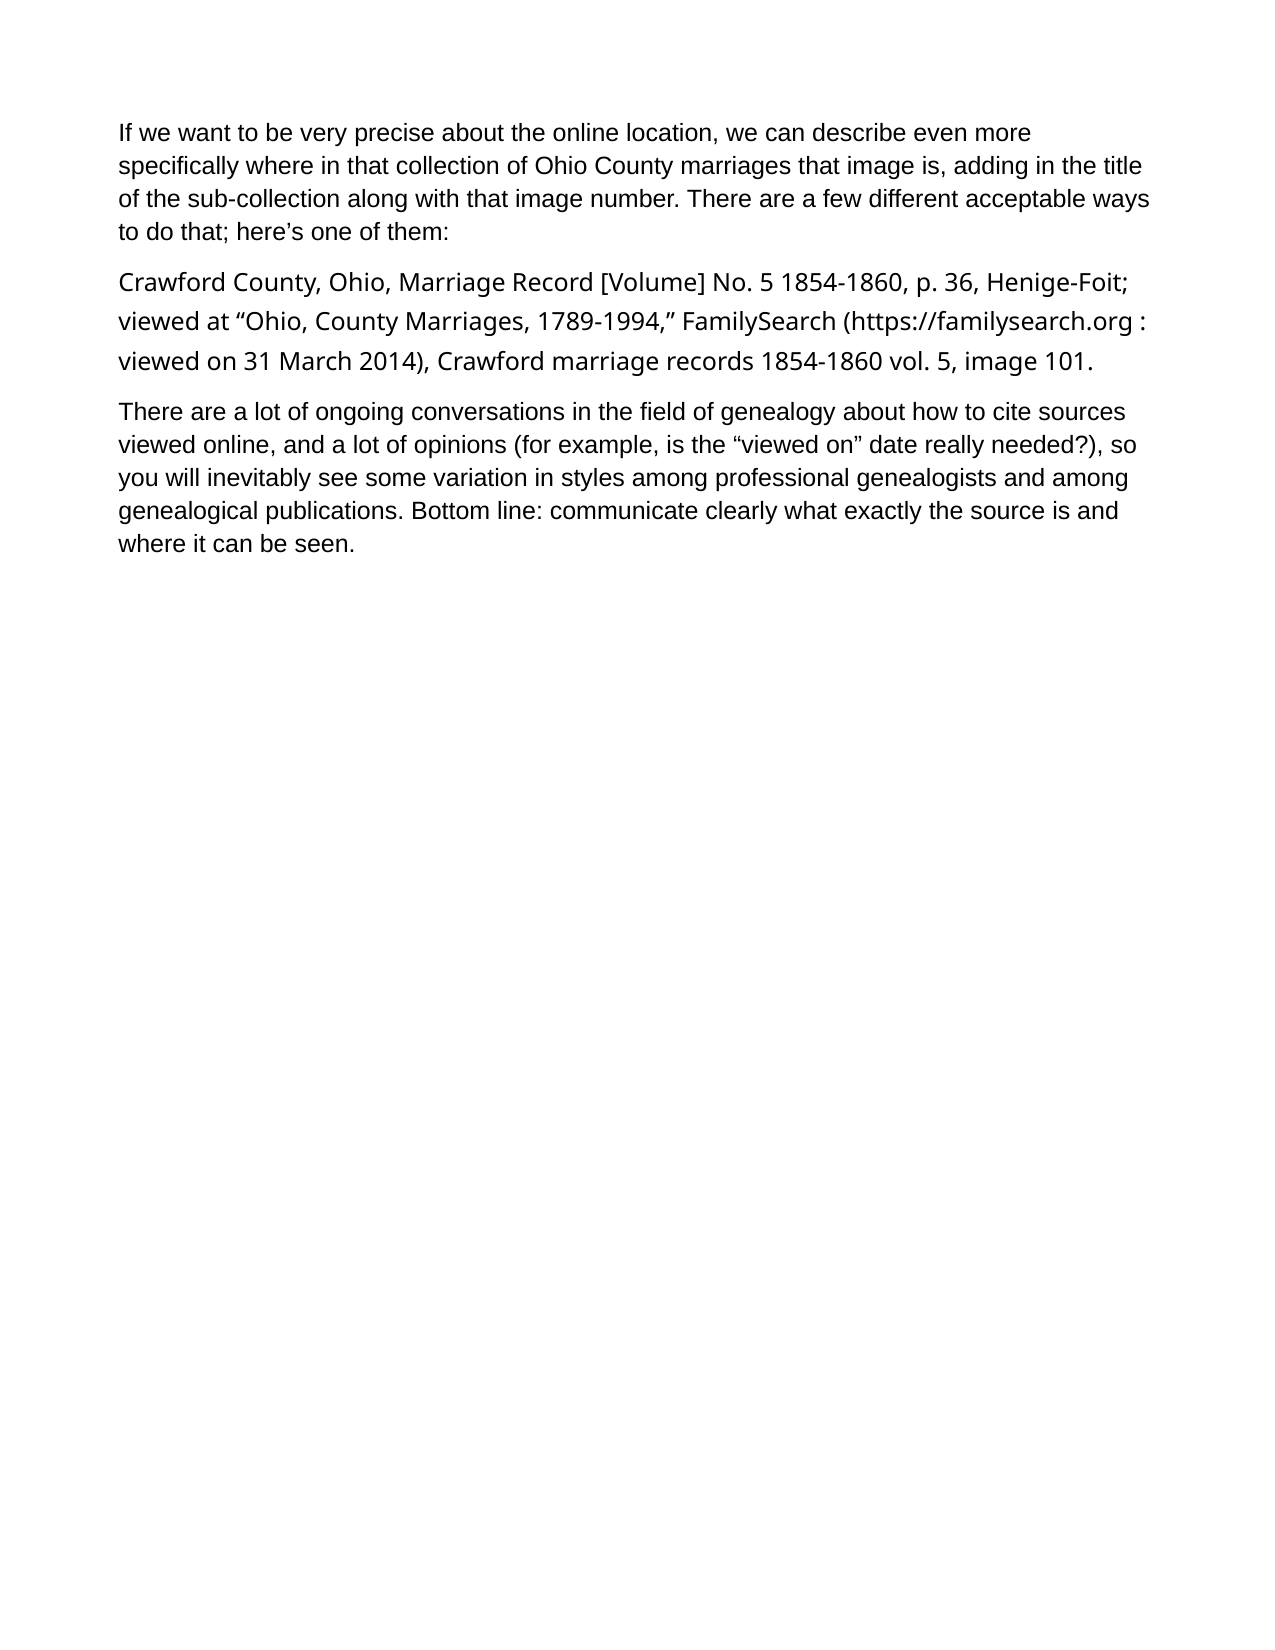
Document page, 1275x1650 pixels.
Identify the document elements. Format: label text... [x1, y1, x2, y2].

text Crawford County, Ohio, Marriage Record [Volume] No. 5 1854-1860, p. 36, Henige-Foit; viewed at “Ohio, County Marriages, 1789-1994,” FamilySearch (https://familysearch.org : viewed on 31 March 2014), Crawford marriage records 1854-1860 vol. 5, image 101. [118, 265, 1157, 377]
text There are a lot of ongoing conversations in the field of genealogy about how to cite sources viewed online, and a lot of opinions (for example, is the “viewed on” date really needed?), so you will inevitably see some variation in styles among professional genealogists and among genealogical publications. Bottom line: communicate clearly what exactly the source is and where it can be seen. [118, 397, 1157, 558]
text If we want to be very precise about the online location, we can describe even more specifically where in that collection of Ohio County marriages that image is, adding in the title of the sub-collection along with that image number. There are a few different acceptable ways to do that; here’s one of them: [118, 118, 1157, 246]
